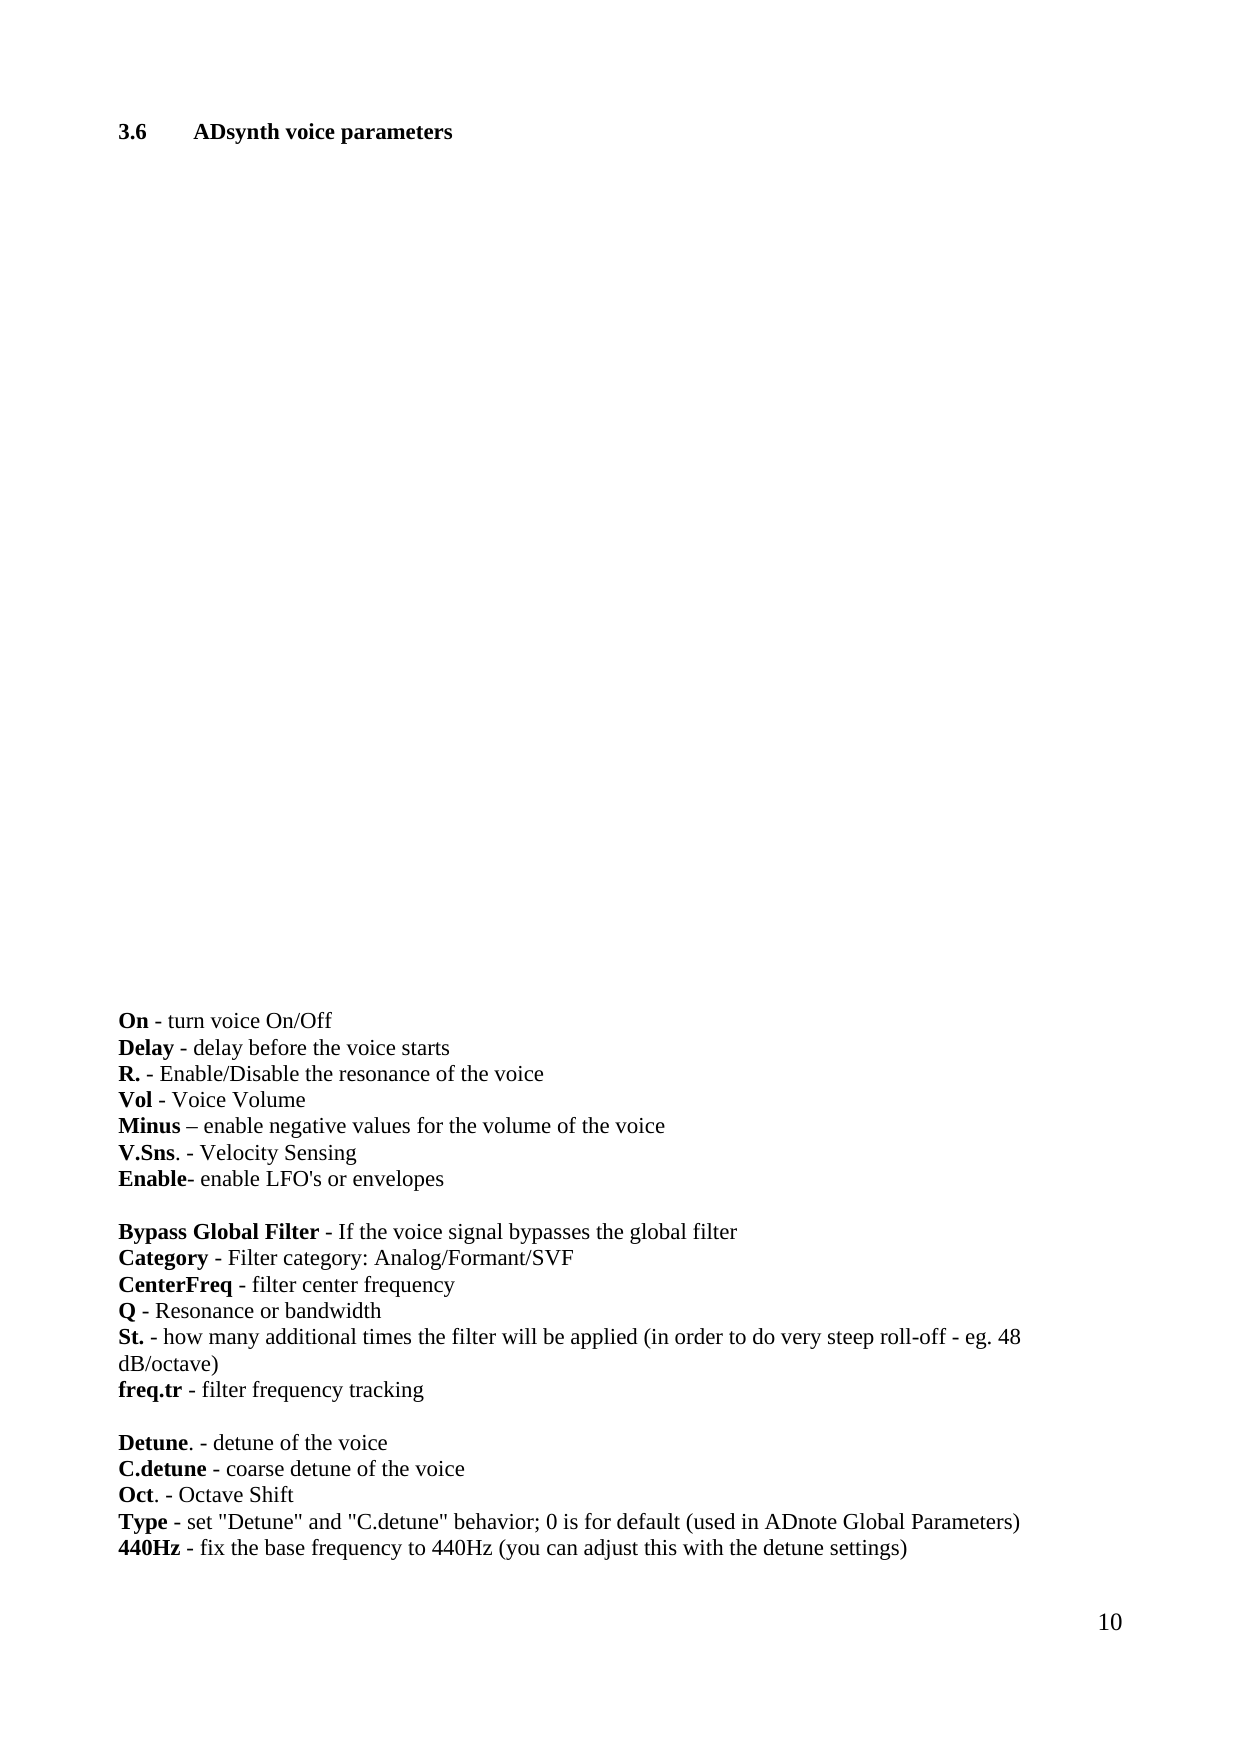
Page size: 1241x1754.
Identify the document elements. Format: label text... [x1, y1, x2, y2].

list ADsynth voice parameters [118, 118, 1122, 144]
text Enable- enable LFO's or envelopes [118, 1165, 1122, 1192]
text On - turn voice On/Off Delay - delay before the voice starts R. - Enable/Disable the resonance of the voice Vol - Voice Volume Minus – enable negative values for the volume of the voice V.Sns. - Velocity Sensing [118, 1007, 1122, 1165]
text Bypass Global Filter - If the voice signal bypasses the global filter Category - Filter category: Analog/Formant/SVF CenterFreq - filter center frequency Q - Resonance or bandwidth St. - how many additional times the filter will be applied (in order to do very steep roll-off - eg. 48 dB/octave) [118, 1218, 1122, 1376]
text Detune. - detune of the voice C.detune - coarse detune of the voice Oct. - Octave Shift Type - set "Detune" and "C.detune" behavior; 0 is for default (used in ADnote Global Parameters) 440Hz - fix the base frequency to 440Hz (you can adjust this with the detune settings) [118, 1429, 1122, 1561]
text freq.tr - filter frequency tracking [118, 1376, 1122, 1402]
